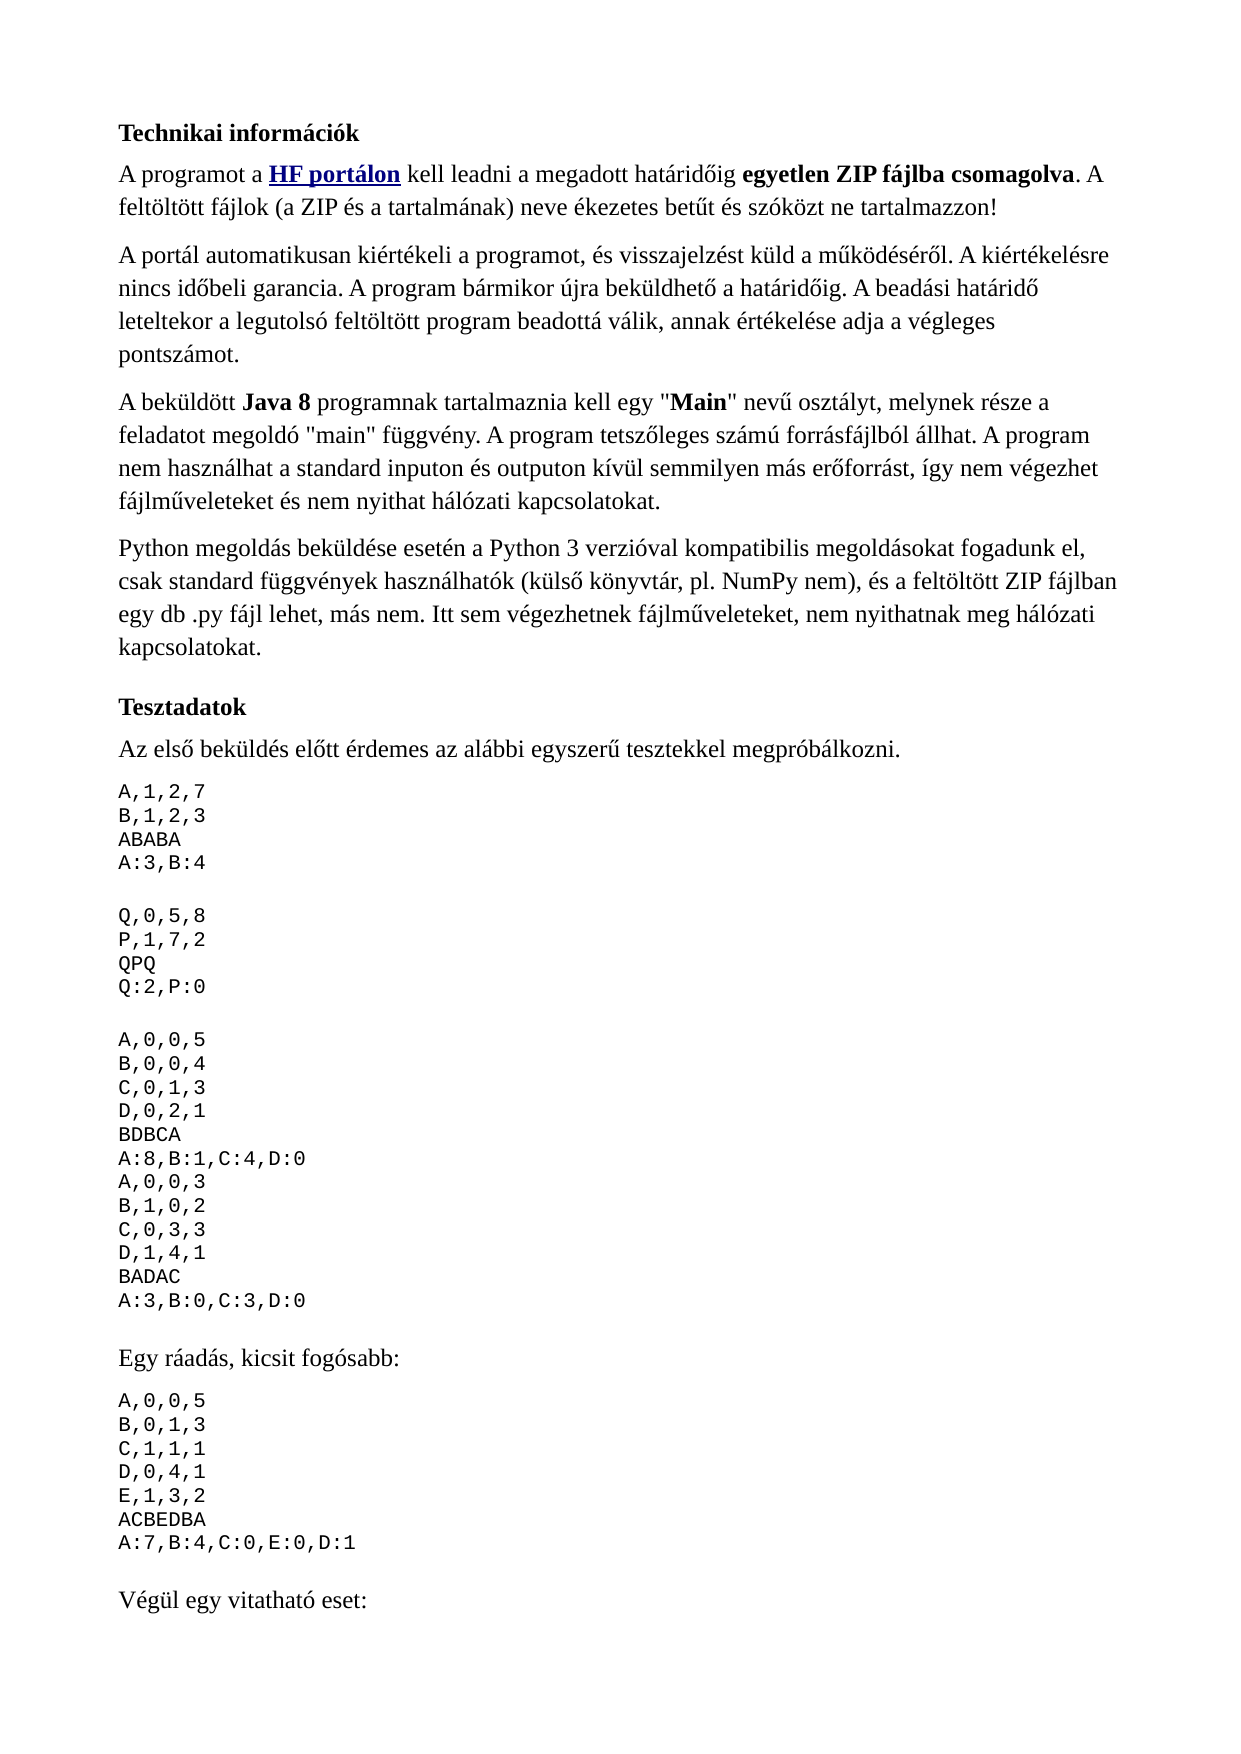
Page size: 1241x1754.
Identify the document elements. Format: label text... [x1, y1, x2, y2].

text E,1,3,2 [118, 1485, 1122, 1508]
text Végül egy vitatható eset: [118, 1585, 1122, 1614]
text Egy ráadás, kicsit fogósabb: [118, 1343, 1122, 1371]
text ACBEDBA [118, 1508, 1122, 1532]
text Q,0,5,8 [118, 905, 1122, 929]
text Python megoldás beküldése esetén a Python 3 verzióval kompatibilis megoldásokat fogadunk el, csak standard függvények használhatók (külső könyvtár, pl. NumPy nem), és a feltöltött ZIP fájlban egy db .py fájl lehet, más nem. Itt sem végezhetnek fájlműveleteket, nem nyithatnak meg hálózati kapcsolatokat. [118, 533, 1122, 661]
text D,1,4,1 [118, 1242, 1122, 1266]
text C,1,1,1 [118, 1438, 1122, 1461]
text P,1,7,2 [118, 929, 1122, 953]
text A,0,0,5 [118, 1390, 1122, 1414]
text A,0,0,3 [118, 1171, 1122, 1195]
text A:8,B:1,C:4,D:0 [118, 1148, 1122, 1171]
text QPQ [118, 953, 1122, 976]
text B,0,0,4 [118, 1053, 1122, 1077]
text B,1,2,3 [118, 805, 1122, 829]
text A,1,2,7 [118, 781, 1122, 805]
subtitle Tesztadatok [118, 692, 1122, 721]
text ABABA [118, 829, 1122, 852]
text BADAC [118, 1266, 1122, 1289]
text D,0,2,1 [118, 1100, 1122, 1124]
text BDBCA [118, 1124, 1122, 1148]
text C,0,3,3 [118, 1219, 1122, 1242]
text A beküldött Java 8 programnak tartalmaznia kell egy "Main" nevű osztályt, melynek része a feladatot megoldó "main" függvény. A program tetszőleges számú forrásfájlból állhat. A program nem használhat a standard inputon és outputon kívül semmilyen más erőforrást, így nem végezhet fájlműveleteket és nem nyithat hálózati kapcsolatokat. [118, 387, 1122, 514]
text A:3,B:0,C:3,D:0 [118, 1289, 1122, 1313]
subtitle Technikai információk [118, 118, 1122, 147]
text Az első beküldés előtt érdemes az alábbi egyszerű tesztekkel megpróbálkozni. [118, 734, 1122, 762]
text A:7,B:4,C:0,E:0,D:1 [118, 1532, 1122, 1556]
text A:3,B:4 [118, 852, 1122, 876]
text B,1,0,2 [118, 1195, 1122, 1219]
text B,0,1,3 [118, 1414, 1122, 1438]
text C,0,1,3 [118, 1077, 1122, 1100]
text A programot a HF portálon kell leadni a megadott határidőig egyetlen ZIP fájlba csomagolva. A feltöltött fájlok (a ZIP és a tartalmának) neve ékezetes betűt és szóközt ne tartalmazzon! [118, 159, 1122, 221]
text A,0,0,5 [118, 1029, 1122, 1053]
text A portál automatikusan kiértékeli a programot, és visszajelzést küld a működéséről. A kiértékelésre nincs időbeli garancia. A program bármikor újra beküldhető a határidőig. A beadási határidő leteltekor a legutolsó feltöltött program beadottá válik, annak értékelése adja a végleges pontszámot. [118, 240, 1122, 368]
text Q:2,P:0 [118, 976, 1122, 1000]
text D,0,4,1 [118, 1461, 1122, 1485]
